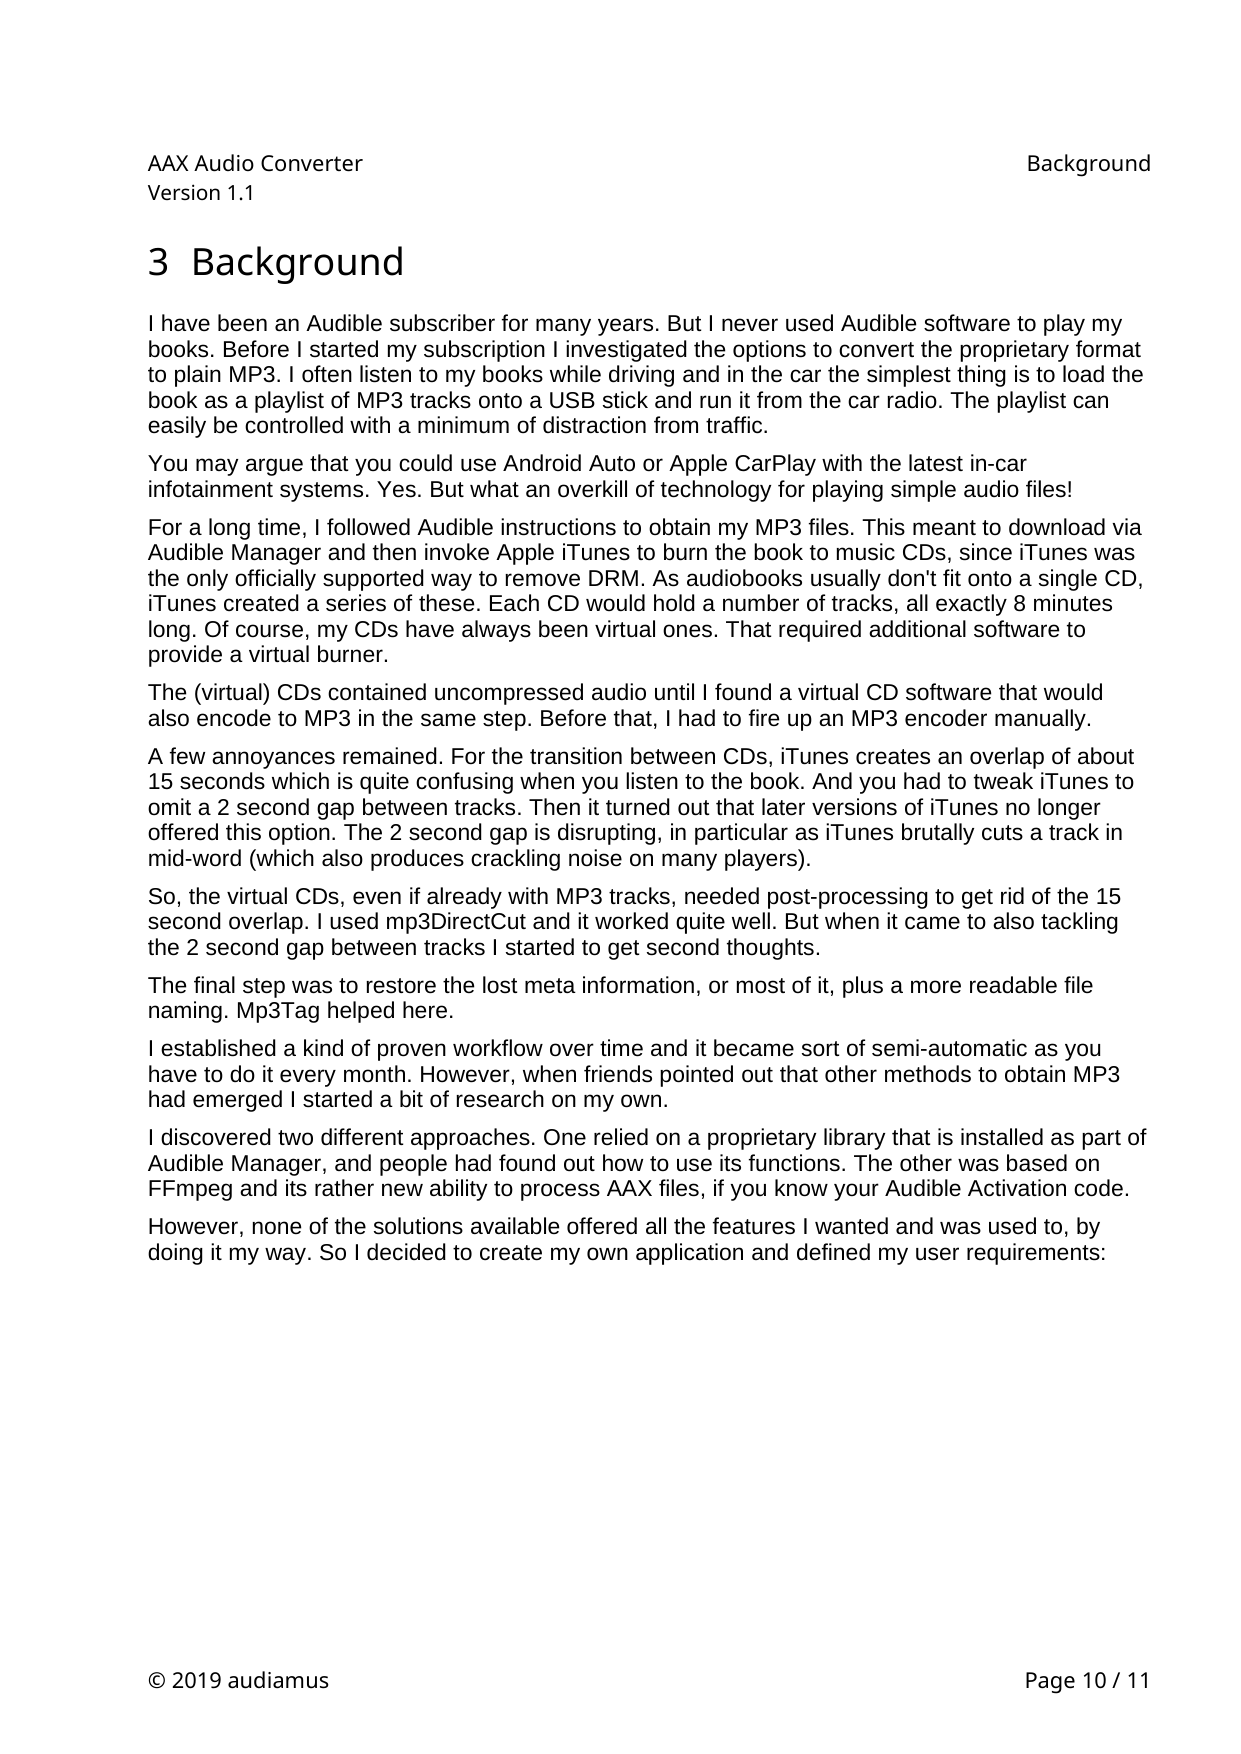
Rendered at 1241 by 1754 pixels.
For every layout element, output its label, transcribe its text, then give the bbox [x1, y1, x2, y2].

text For a long time, I followed Audible instructions to obtain my MP3 files. This meant to download via Audible Manager and then invoke Apple iTunes to burn the book to music CDs, since iTunes was the only officially supported way to remove DRM. As audiobooks usually don't fit onto a single CD, iTunes created a series of these. Each CD would hold a number of tracks, all exactly 8 minutes long. Of course, my CDs have always been virtual ones. That required additional software to provide a virtual burner. [148, 514, 1152, 668]
subtitle Background [148, 235, 1152, 286]
text However, none of the solutions available offered all the features I wanted and was used to, by doing it my way. So I decided to create my own application and defined my user requirements: [148, 1214, 1152, 1265]
text The (virtual) CDs contained uncompressed audio until I found a virtual CD software that would also encode to MP3 in the same step. Before that, I had to fire up an MP3 encoder manually. [148, 680, 1152, 731]
text So, the virtual CDs, even if already with MP3 tracks, needed post-processing to get rid of the 15 second overlap. I used mp3DirectCut and it worked quite well. But when it came to also tackling the 2 second gap between tracks I started to get second thoughts. [148, 883, 1152, 960]
text I have been an Audible subscriber for many years. But I never used Audible software to play my books. Before I started my subscription I investigated the options to convert the proprietary format to plain MP3. I often listen to my books while driving and in the car the simplest thing is to load the book as a playlist of MP3 tracks onto a USB stick and run it from the car radio. The playlist can easily be controlled with a minimum of distraction from traffic. [148, 311, 1152, 439]
text I discovered two different approaches. One relied on a proprietary library that is installed as part of Audible Manager, and people had found out how to use its functions. The other was based on FFmpeg and its rather new ability to process AAX files, if you know your Audible Activation code. [148, 1125, 1152, 1201]
text You may argue that you could use Android Auto or Apple CarPlay with the latest in-car infotainment systems. Yes. But what an overkill of technology for playing simple audio files! [148, 451, 1152, 502]
text The final step was to restore the lost meta information, or most of it, plus a more readable file naming. Mp3Tag helped here. [148, 972, 1152, 1023]
text A few annoyances remained. For the transition between CDs, iTunes creates an overlap of about 15 seconds which is quite confusing when you listen to the book. And you had to tweak iTunes to omit a 2 second gap between tracks. Then it turned out that later versions of iTunes no longer offered this option. The 2 second gap is disrupting, in particular as iTunes brutally cuts a track in mid-word (which also produces crackling noise on many players). [148, 743, 1152, 871]
text I established a kind of proven workflow over time and it became sort of semi-automatic as you have to do it every month. However, when friends pointed out that other methods to obtain MP3 had emerged I started a bit of research on my own. [148, 1036, 1152, 1112]
